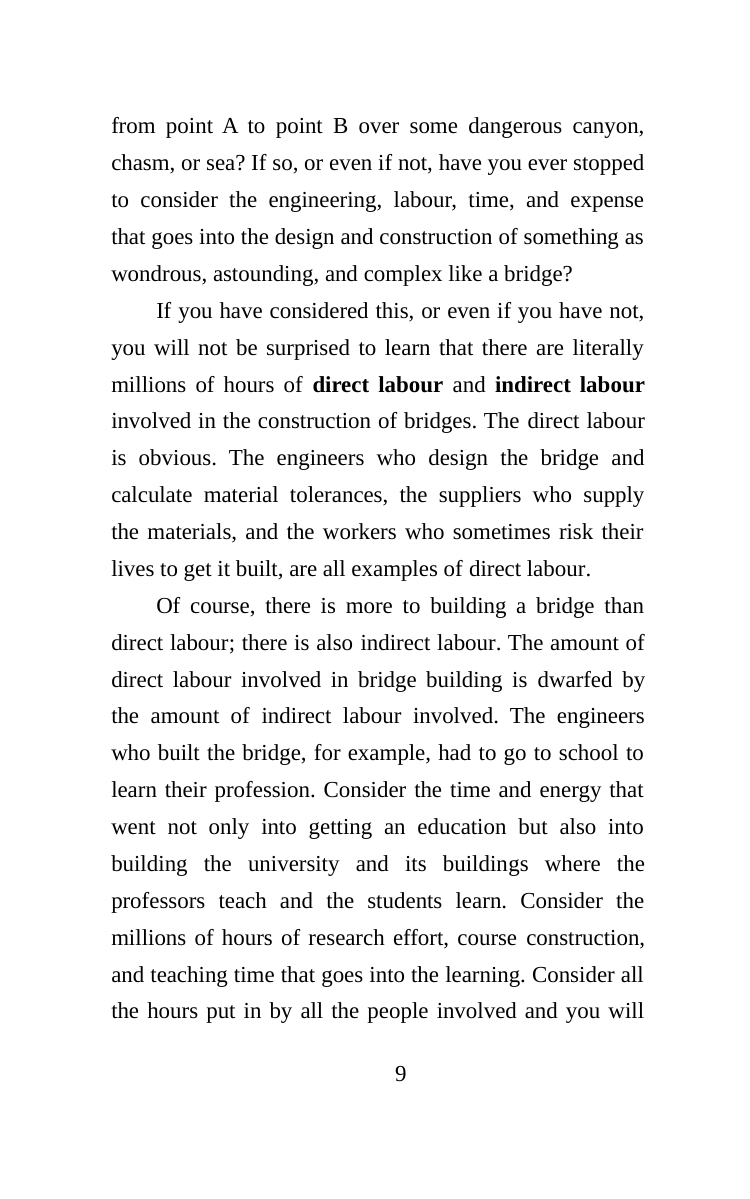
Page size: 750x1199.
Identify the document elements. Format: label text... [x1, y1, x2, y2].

text Of course, there is more to building a bridge than direct labour; there is also indirect labour. The amount of direct labour involved in bridge building is dwarfed by the amount of indirect labour involved. The engineers who built the bridge, for example, had to go to school to learn their profession. Consider the time and energy that went not only into getting an education but also into building the university and its buildings where the professors teach and the students learn. Consider the millions of hours of research effort, course construction, and teaching time that goes into the learning. Consider all the hours put in by all the people involved and you will [111, 592, 645, 1024]
text If you have considered this, or even if you have not, you will not be surprised to learn that there are literally millions of hours of direct labour and indirect labour involved in the construction of bridges. The direct labour is obvious. The engineers who design the bridge and calculate material tolerances, the suppliers who supply the materials, and the workers who sometimes risk their lives to get it built, are all examples of direct labour. [111, 297, 645, 581]
text from point A to point B over some dangerous canyon, chasm, or sea? If so, or even if not, have you ever stopped to consider the engineering, labour, time, and expense that goes into the design and construction of something as wondrous, astounding, and complex like a bridge? [111, 112, 645, 286]
